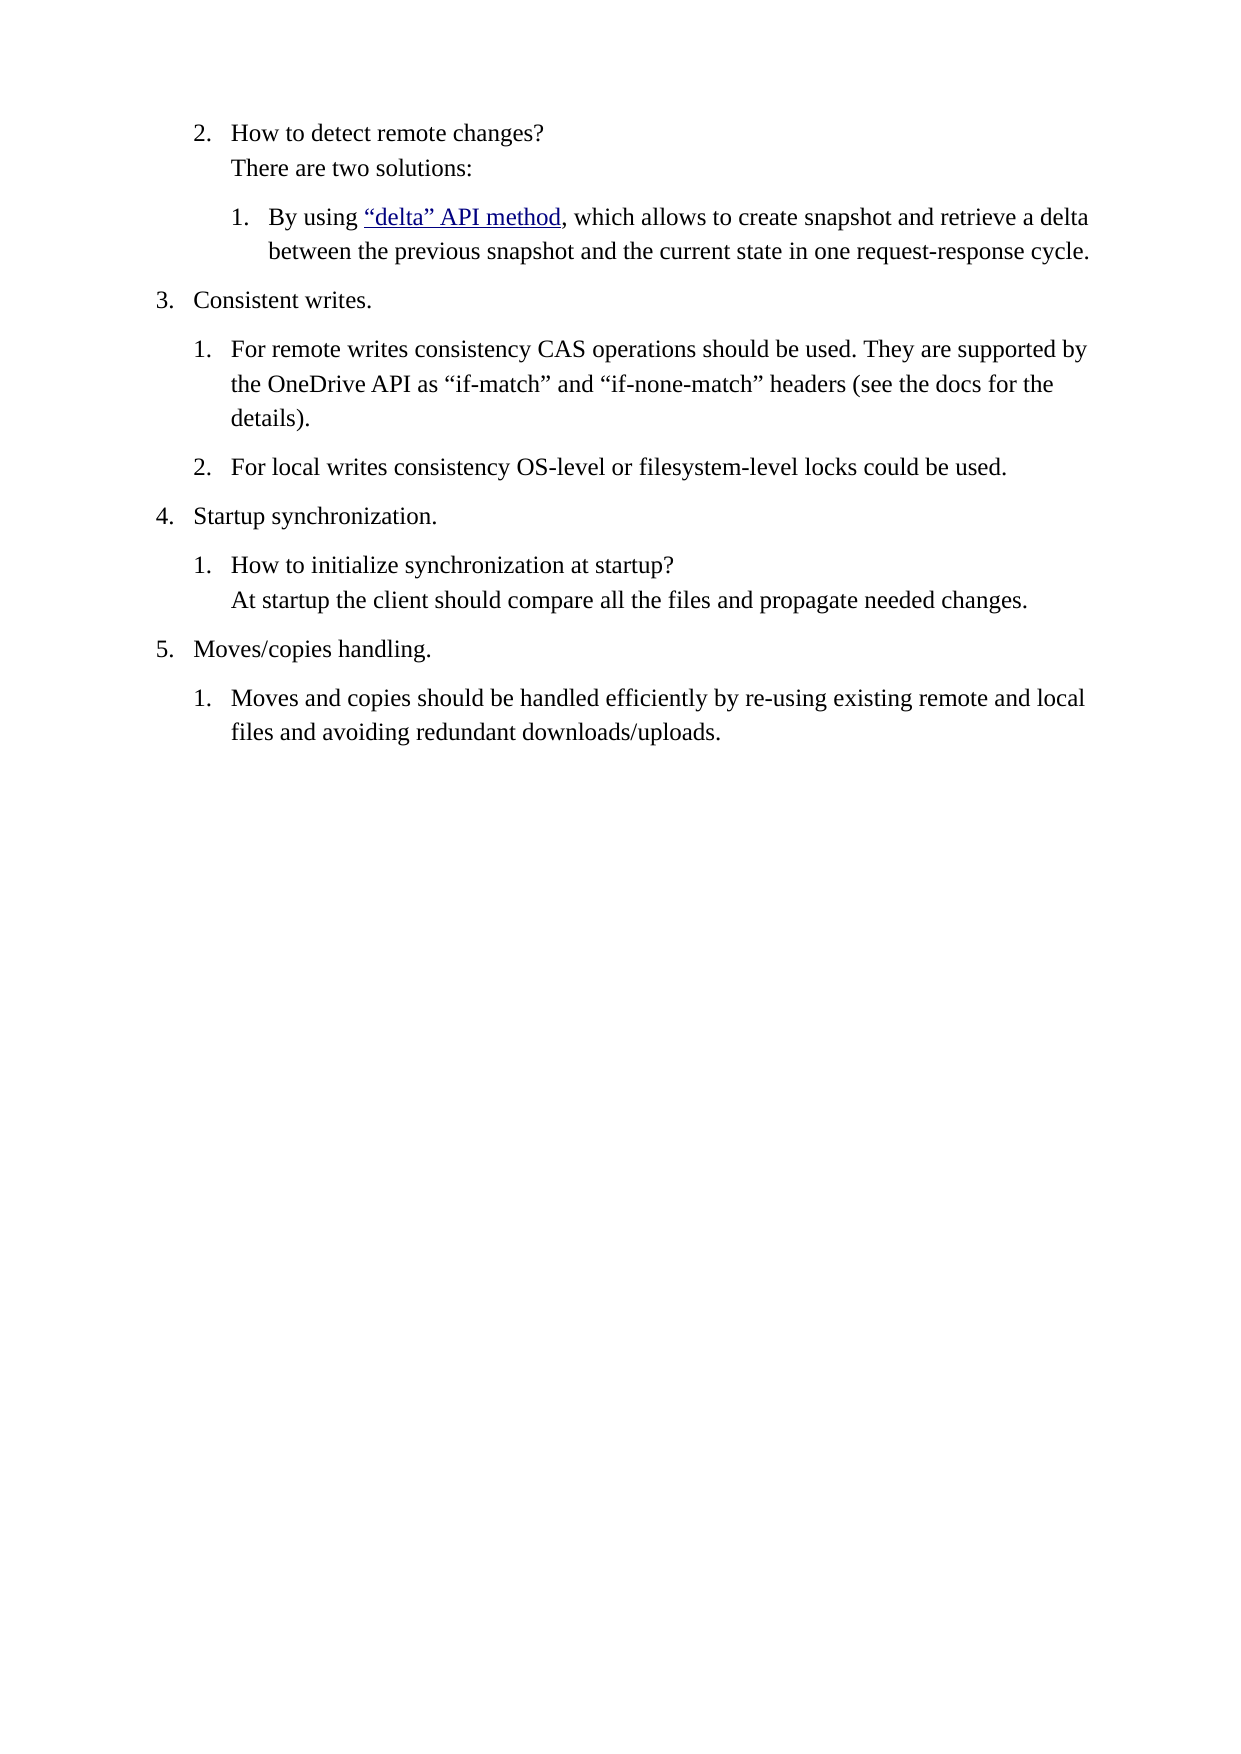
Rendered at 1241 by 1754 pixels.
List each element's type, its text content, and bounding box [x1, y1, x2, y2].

list How to detect remote changes? There are two solutions: [193, 118, 1122, 181]
list By using “delta” API method, which allows to create snapshot and retrieve a delta between the previous snapshot and the current state in one request-response cycle. [231, 202, 1122, 265]
list For remote writes consistency CAS operations should be used. They are supported by the OneDrive API as “if-match” and “if-none-match” headers (see the docs for the details). [193, 334, 1122, 432]
list Moves and copies should be handled efficiently by re-using existing remote and local files and avoiding redundant downloads/uploads. [193, 683, 1122, 746]
list For local writes consistency OS-level or filesystem-level locks could be used. [193, 452, 1122, 481]
list Consistent writes. [156, 285, 1122, 314]
list Moves/copies handling. [156, 634, 1122, 663]
list How to initialize synchronization at startup? At startup the client should compare all the files and propagate needed changes. [193, 550, 1122, 614]
list Startup synchronization. [156, 501, 1122, 530]
